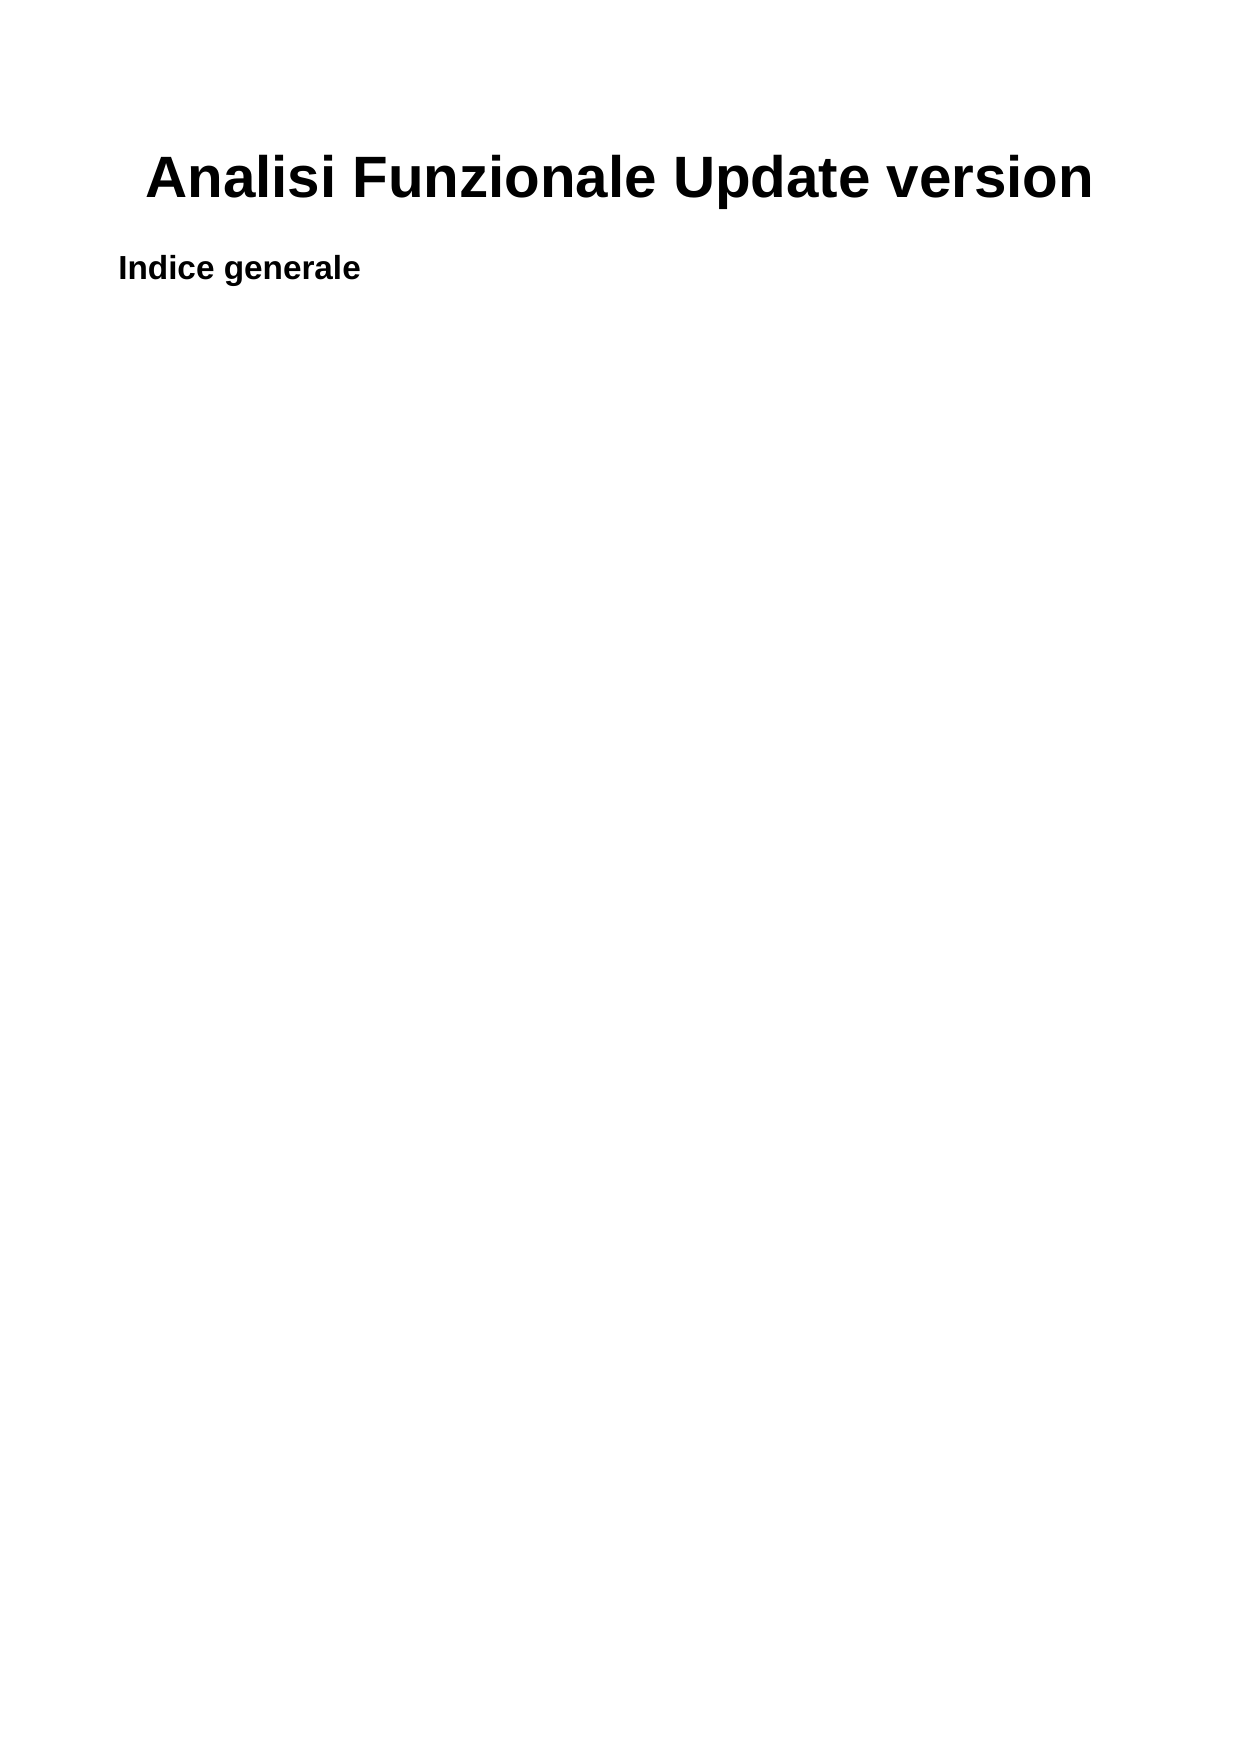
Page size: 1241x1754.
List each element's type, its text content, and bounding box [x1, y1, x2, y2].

subtitle Indice generale [118, 248, 1122, 286]
title Analisi Funzionale Update version [118, 143, 1122, 210]
